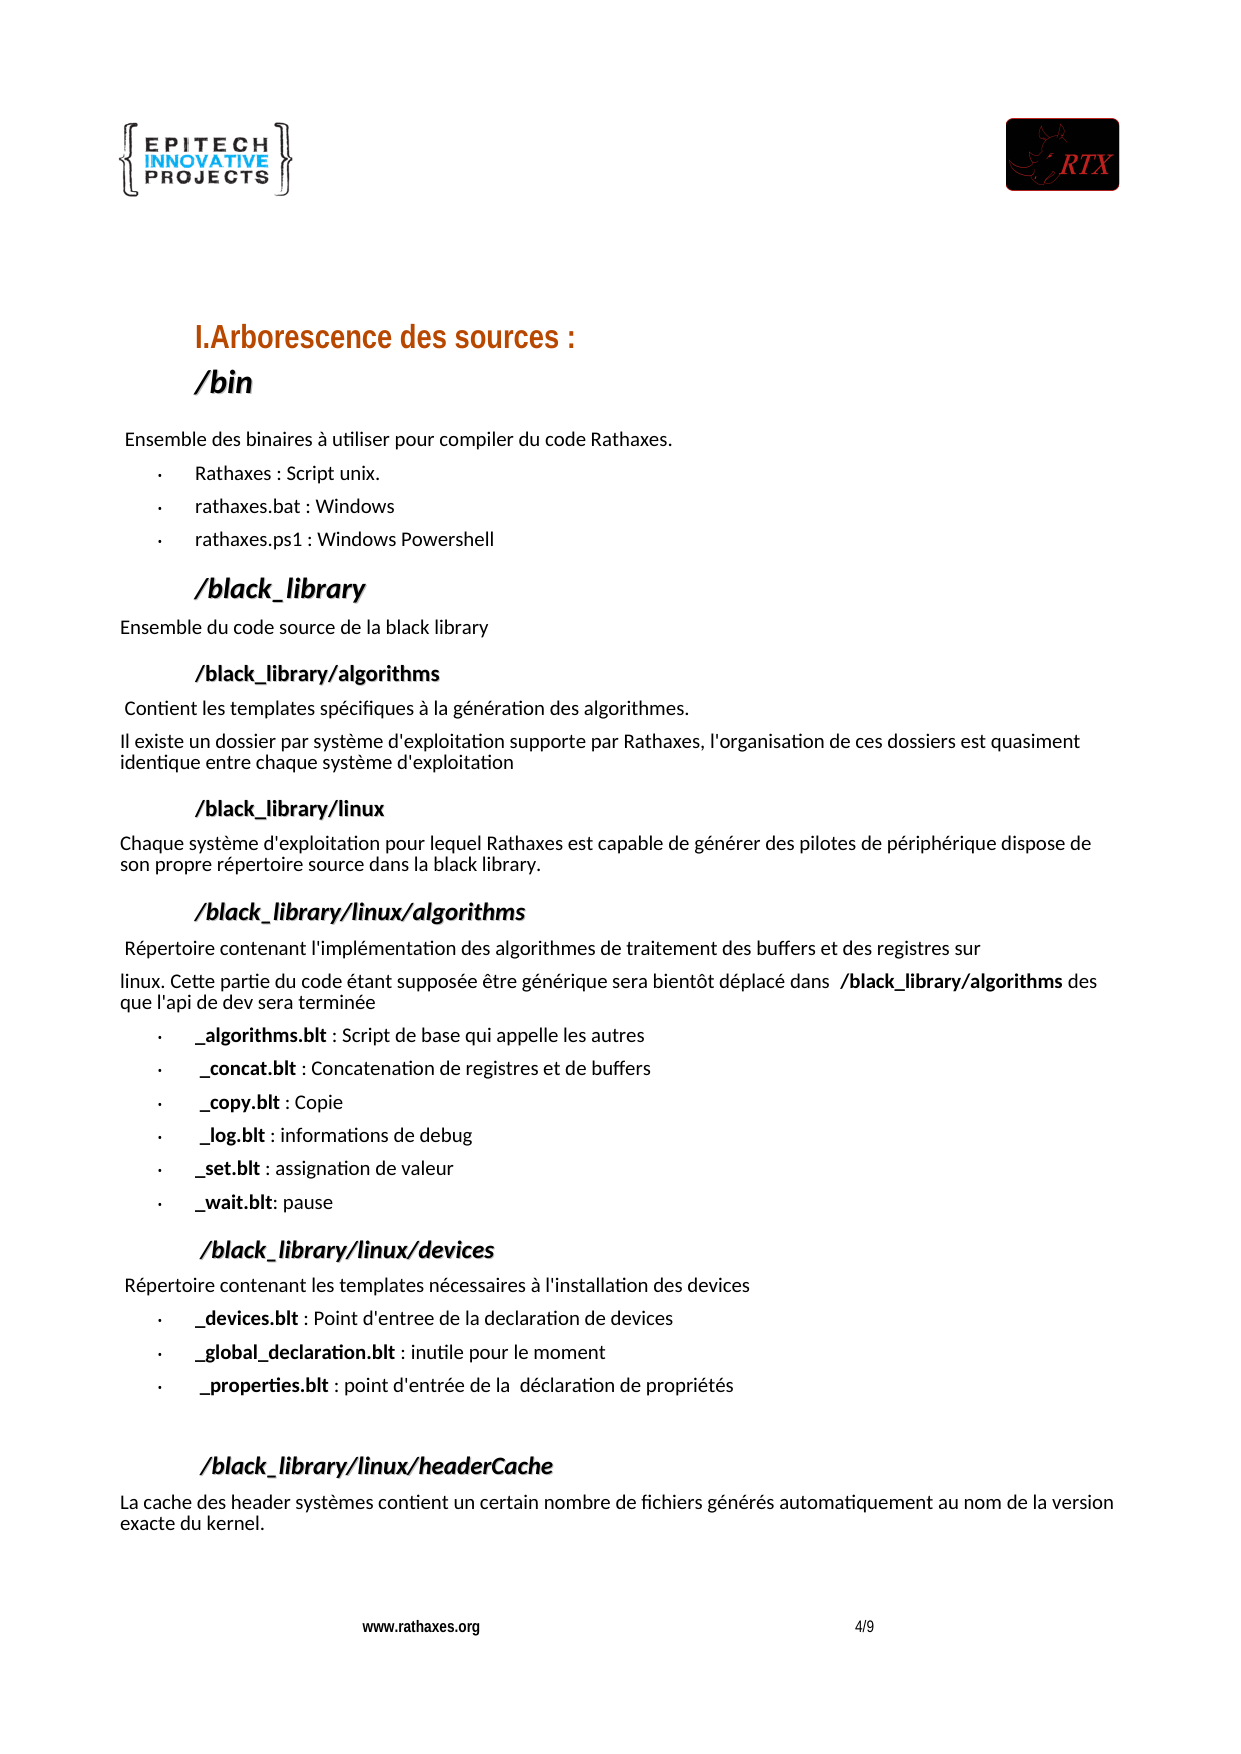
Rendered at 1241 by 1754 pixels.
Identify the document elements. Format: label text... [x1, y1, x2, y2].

subtitle /black_library/linux/headerCache [120, 1456, 1122, 1481]
list _concat.blt : Concatenation de registres et de buffers [157, 1060, 1122, 1081]
subtitle /black_library/algorithms [120, 664, 1122, 687]
list _algorithms.blt : Script de base qui appelle les autres [157, 1027, 1122, 1048]
list _devices.blt : Point d'entree de la declaration de devices [157, 1310, 1122, 1331]
text linux. Cette partie du code étant supposée être générique sera bientôt déplacé dans /black_library/algorithms des que l'api de dev sera terminée [120, 973, 1122, 1014]
text Répertoire contenant l'implémentation des algorithmes de traitement des buffers et des registres sur [120, 939, 1122, 960]
list _set.blt : assignation de valeur [157, 1160, 1122, 1181]
list rathaxes.bat : Windows [157, 498, 1122, 518]
text La cache des header systèmes contient un certain nombre de fichiers générés automatiquement au nom de la version exacte du kernel. [120, 1493, 1122, 1535]
subtitle /black_library/linux [120, 800, 1122, 823]
text Contient les templates spécifiques à la génération des algorithmes. [120, 700, 1122, 721]
list _properties.blt : point d'entrée de la déclaration de propriétés [157, 1377, 1122, 1398]
list _copy.blt : Copie [157, 1093, 1122, 1114]
list _wait.blt: pause [157, 1193, 1122, 1214]
text Ensemble des binaires à utiliser pour compiler du code Rathaxes. [120, 431, 1122, 452]
subtitle /bin [120, 368, 1122, 401]
list rathaxes.ps1 : Windows Powershell [157, 531, 1122, 552]
subtitle /black_library/linux/devices [120, 1239, 1122, 1264]
subtitle Arborescence des sources : [120, 317, 1122, 356]
text Il existe un dossier par système d'exploitation supporte par Rathaxes, l'organisation de ces dossiers est quasiment identique entre chaque système d'exploitation [120, 733, 1122, 775]
list _log.blt : informations de debug [157, 1127, 1122, 1148]
list Rathaxes : Script unix. [157, 464, 1122, 485]
list _global_declaration.blt : inutile pour le moment [157, 1343, 1122, 1364]
text Ensemble du code source de la black library [120, 618, 1122, 639]
picture [1006, 118, 1120, 191]
picture [117, 118, 295, 198]
subtitle /black_library/linux/algorithms [120, 902, 1122, 927]
text Chaque système d'exploitation pour lequel Rathaxes est capable de générer des pilotes de périphérique dispose de son propre répertoire source dans la black library. [120, 835, 1122, 877]
subtitle /black_library [120, 577, 1122, 606]
text Répertoire contenant les templates nécessaires à l'installation des devices [120, 1277, 1122, 1298]
